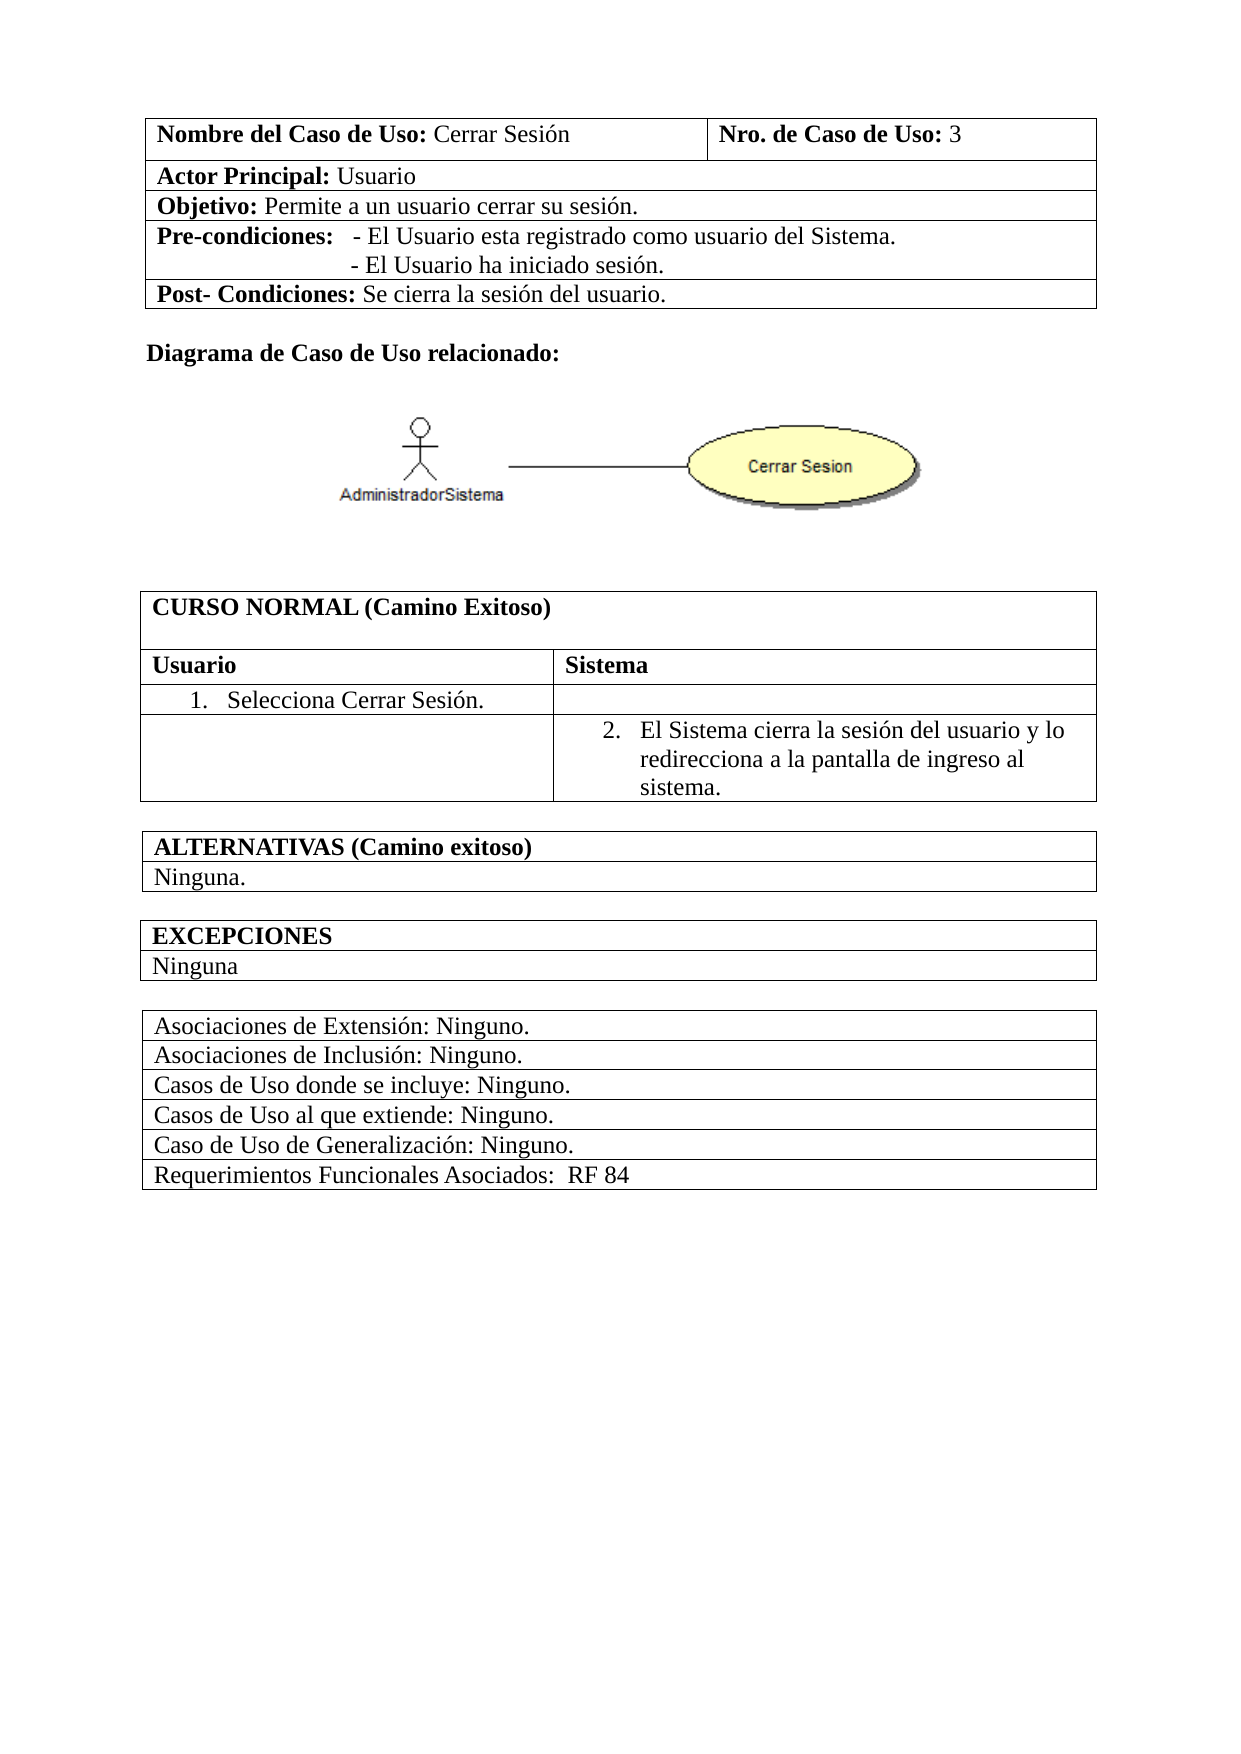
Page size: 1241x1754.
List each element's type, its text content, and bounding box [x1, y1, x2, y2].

table_header ALTERNATIVAS (Camino exitoso) [143, 832, 1096, 861]
table_cell Requerimientos Funcionales Asociados: RF 84 [143, 1160, 1096, 1188]
table_header Nombre del Caso de Uso: Cerrar Sesión [146, 119, 707, 160]
table_header Nro. de Caso de Uso: 3 [708, 119, 1096, 160]
table_cell Usuario [141, 650, 553, 684]
table_cell Ninguna [141, 951, 1096, 980]
table_cell Casos de Uso donde se incluye: Ninguno. [143, 1070, 1096, 1099]
table_cell Objetivo: Permite a un usuario cerrar su sesión. [146, 191, 1096, 220]
table_cell Sistema [554, 650, 1096, 684]
table_cell El Sistema cierra la sesión del usuario y lo redirecciona a la pantalla de ingreso al sistema. [554, 715, 1096, 801]
table_header CURSO NORMAL (Camino Exitoso) [141, 592, 1096, 649]
table_header Asociaciones de Extensión: Ninguno. [143, 1011, 1096, 1039]
table_cell Caso de Uso de Generalización: Ninguno. [143, 1130, 1096, 1159]
table_cell Casos de Uso al que extiende: Ninguno. [143, 1100, 1096, 1129]
table_cell Actor Principal: Usuario [146, 161, 1096, 190]
table_cell [554, 685, 1096, 714]
table_header EXCEPCIONES [141, 921, 1096, 950]
table_cell Asociaciones de Inclusión: Ninguno. [143, 1041, 1096, 1069]
table_cell [141, 715, 553, 801]
text Diagrama de Caso de Uso relacionado: [118, 338, 1122, 367]
table_cell Post- Condiciones: Se cierra la sesión del usuario. [146, 280, 1096, 308]
picture [301, 395, 939, 534]
table_cell Selecciona Cerrar Sesión. [141, 685, 553, 714]
table_cell Pre-condiciones: - El Usuario esta registrado como usuario del Sistema. - El Usuario ha iniciado sesión. [146, 221, 1096, 278]
table_cell Ninguna. [143, 862, 1096, 891]
